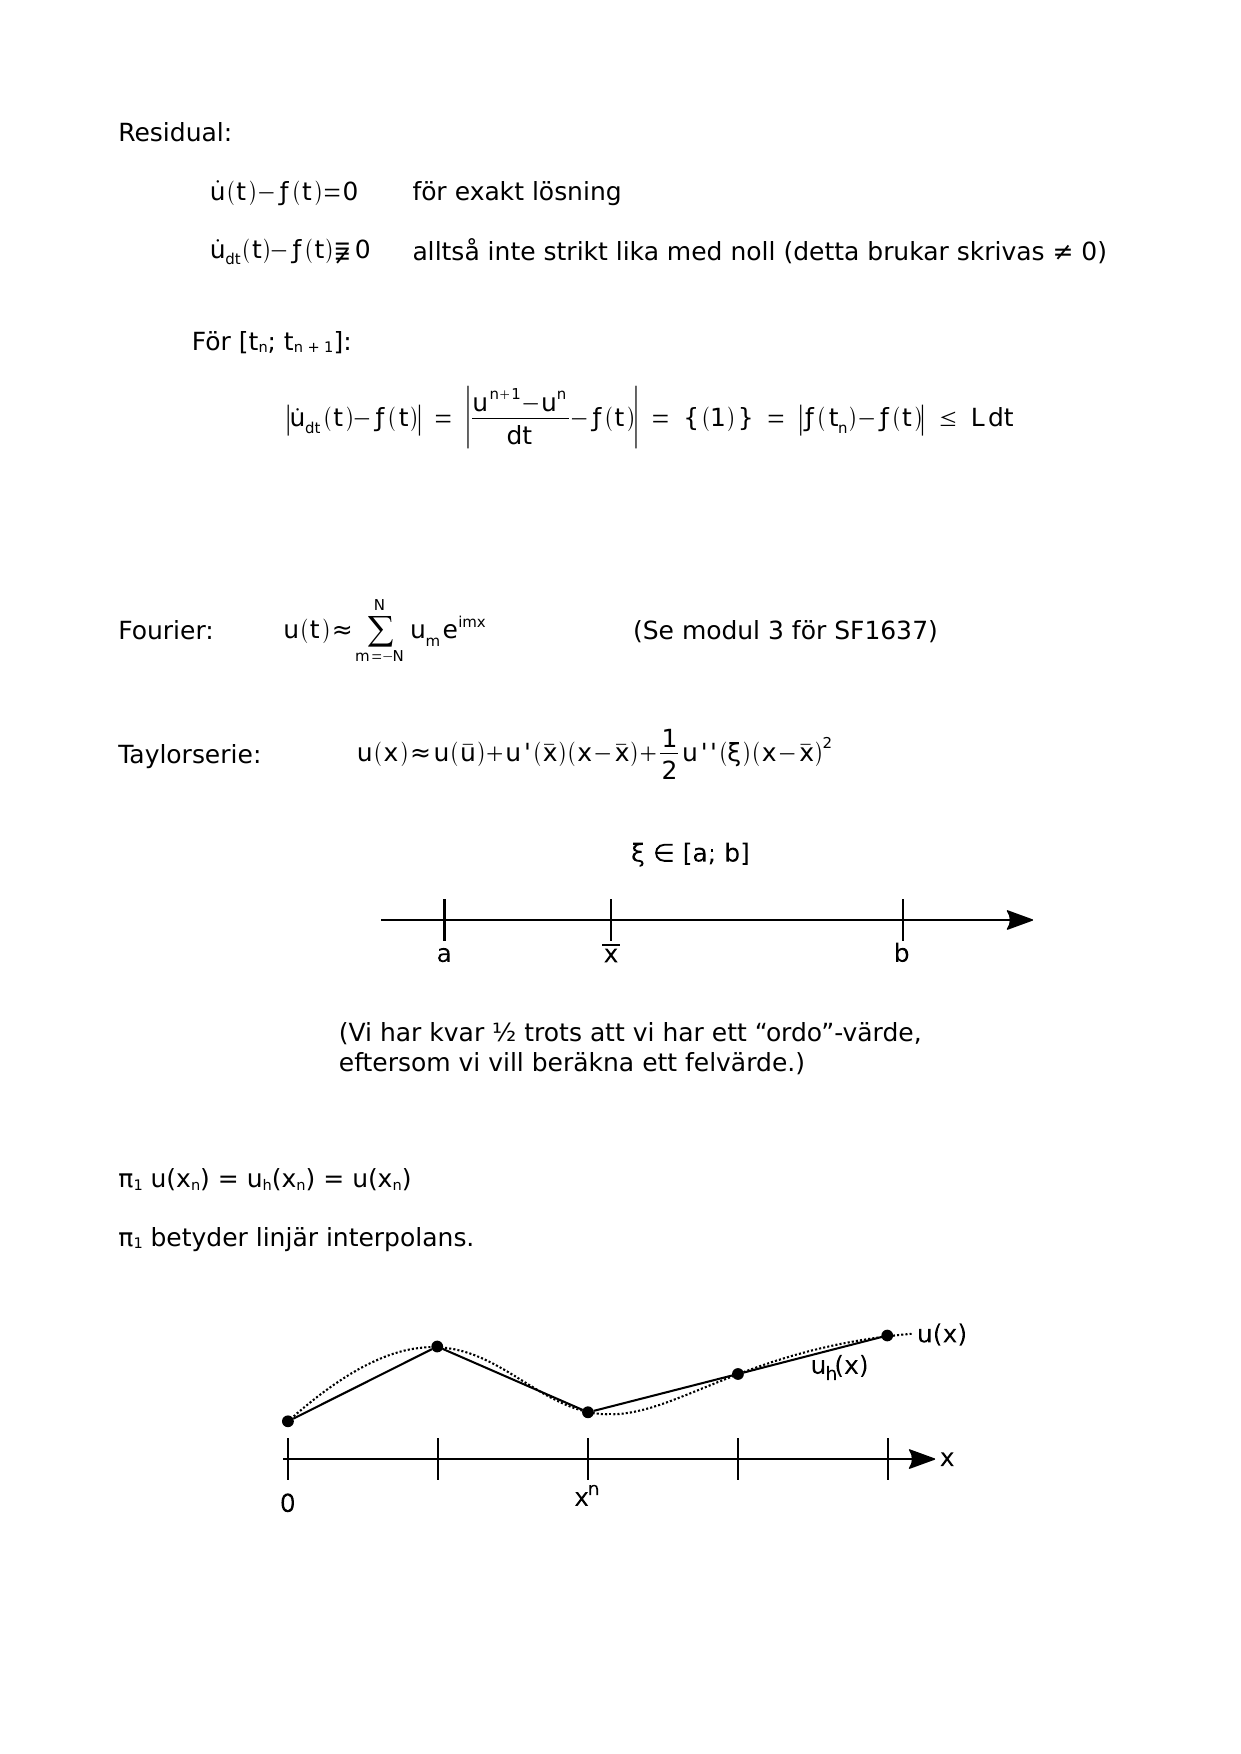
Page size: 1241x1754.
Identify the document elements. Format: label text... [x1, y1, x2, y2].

text För [tn; tn + 1]: [118, 327, 1122, 356]
text för exakt lösning [118, 176, 1122, 206]
text alltså inte strikt lika med noll (detta brukar skrivas ≠ 0) [118, 235, 1122, 268]
text eftersom vi vill beräkna ett felvärde.) [118, 1048, 1122, 1077]
text Residual: [118, 118, 1122, 147]
text Taylorserie: [118, 723, 1122, 785]
text π1 u(xn) = uh(xn) = u(xn) [118, 1164, 1122, 1193]
text π1 betyder linjär interpolans. [118, 1223, 1122, 1252]
text Fourier: (Se modul 3 för SF1637) [118, 596, 1122, 665]
text (Vi har kvar ½ trots att vi har ett “ordo”-värde, [118, 1018, 1122, 1048]
